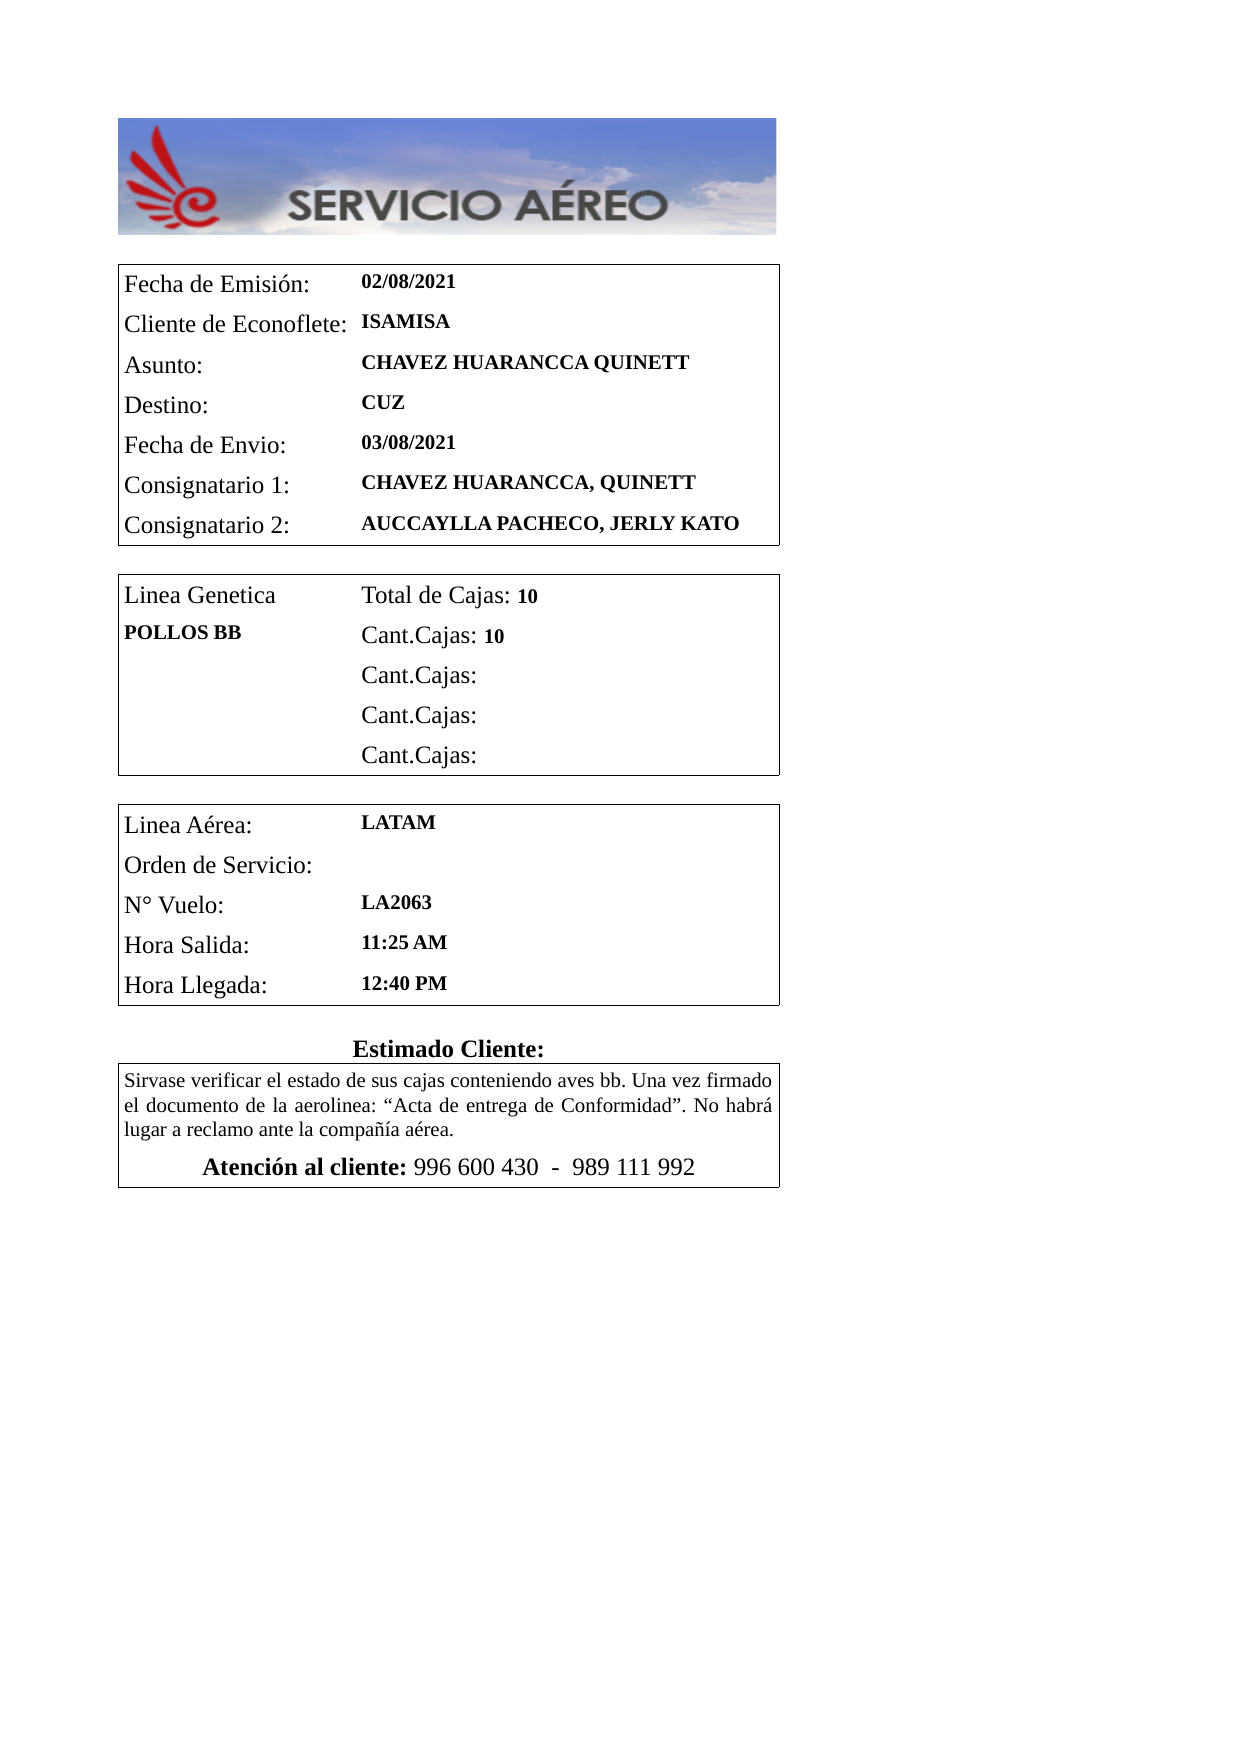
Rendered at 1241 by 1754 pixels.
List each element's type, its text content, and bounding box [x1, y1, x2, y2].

table_cell Linea Genetica [119, 575, 356, 614]
table_header Fecha de Emisión: [119, 265, 356, 304]
table_cell Fecha de Envio: [119, 424, 356, 464]
table_header 02/08/2021 [356, 265, 779, 304]
table_cell AUCCAYLLA PACHECO, JERLY KATO [356, 505, 779, 545]
table_cell ISAMISA [356, 304, 779, 344]
table_cell Destino: [119, 384, 356, 424]
table_cell LATAM [356, 805, 779, 844]
table_cell Cliente de Econoflete: [119, 304, 356, 344]
table_cell N° Vuelo: [119, 884, 356, 924]
table_cell 03/08/2021 [356, 424, 779, 464]
table_cell [356, 844, 779, 884]
table_cell [119, 735, 356, 775]
table_cell CUZ [356, 384, 779, 424]
table_cell [119, 654, 356, 694]
table_cell Asunto: [119, 344, 356, 384]
table_cell Cant.Cajas: [356, 654, 779, 694]
table_cell CHAVEZ HUARANCCA QUINETT [356, 344, 779, 384]
table_cell Orden de Servicio: [119, 844, 356, 884]
table_cell Cant.Cajas: 10 [356, 614, 779, 654]
table_cell Consignatario 1: [119, 465, 356, 505]
picture [118, 118, 777, 235]
table_cell [118, 776, 356, 804]
table_cell Estimado Cliente: [118, 1006, 779, 1063]
table_cell Cant.Cajas: [356, 735, 779, 775]
table_cell Hora Llegada: [119, 965, 356, 1005]
table_cell [118, 546, 356, 574]
table_cell Linea Aérea: [119, 805, 356, 844]
table_cell Hora Salida: [119, 925, 356, 965]
table_cell Consignatario 2: [119, 505, 356, 545]
table_cell Sirvase verificar el estado de sus cajas conteniendo aves bb. Una vez firmado el documento de la aerolinea: “Acta de entrega de Conformidad”. No habrá lugar a reclamo ante la compañía aérea. [119, 1064, 779, 1146]
table_cell LA2063 [356, 884, 779, 924]
table_cell [356, 776, 779, 804]
table_cell POLLOS BB [119, 614, 356, 654]
table_cell 12:40 PM [356, 965, 779, 1005]
table_cell [119, 695, 356, 735]
table_cell [356, 546, 779, 574]
table_cell 11:25 AM [356, 925, 779, 965]
table_cell Total de Cajas: 10 [356, 575, 779, 614]
table_cell CHAVEZ HUARANCCA, QUINETT [356, 465, 779, 505]
table_cell Cant.Cajas: [356, 695, 779, 735]
table_cell Atención al cliente: 996 600 430 - 989 111 992 [119, 1146, 779, 1187]
